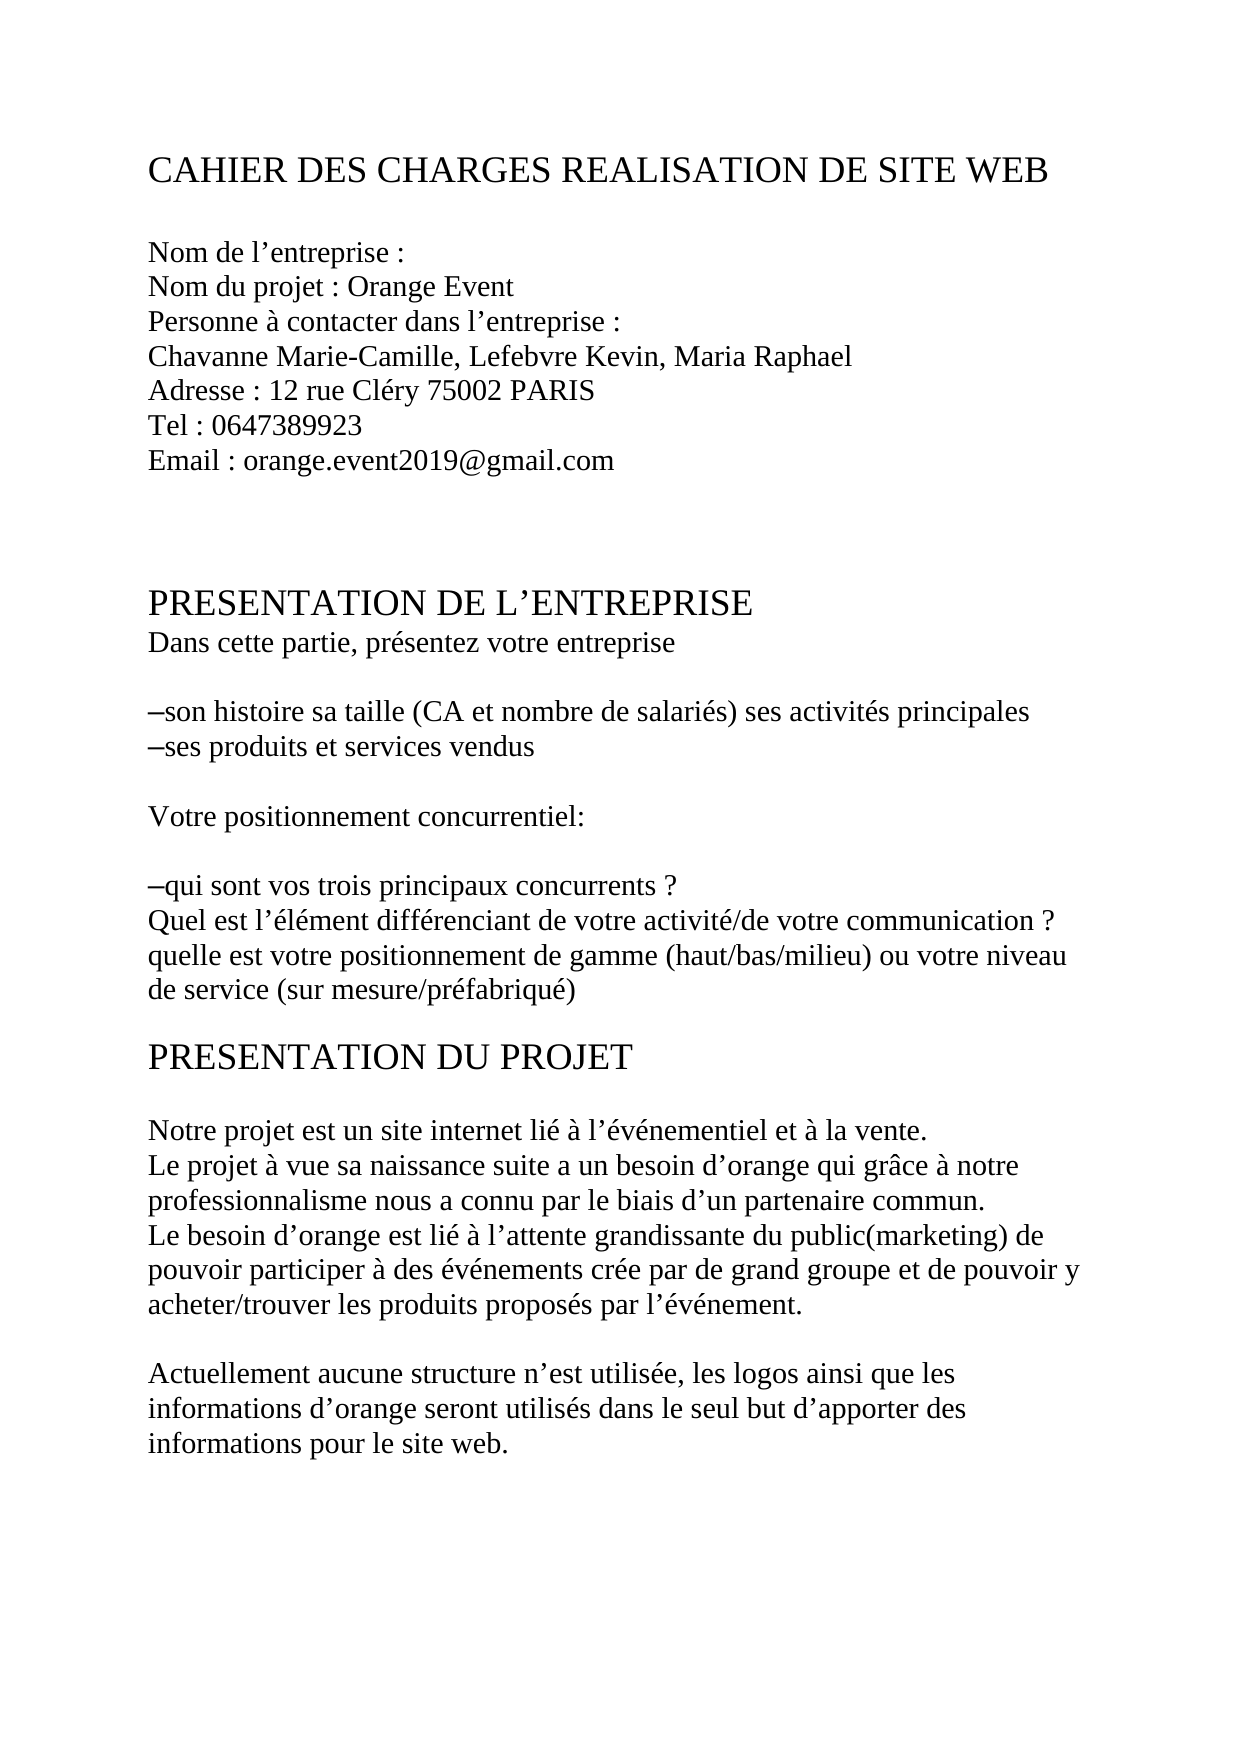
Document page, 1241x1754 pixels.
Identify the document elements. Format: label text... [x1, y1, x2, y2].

text PRESENTATION DE L’ENTREPRISE [148, 581, 1093, 624]
text Le projet à vue sa naissance suite a un besoin d’orange qui grâce à notre professionnalisme nous a connu par le biais d’un partenaire commun. [148, 1147, 1093, 1217]
text Dans cette partie, présentez votre entreprise [148, 624, 1093, 658]
text Actuellement aucune structure n’est utilisée, les logos ainsi que les informations d’orange seront utilisés dans le seul but d’apporter des informations pour le site web. [148, 1355, 1093, 1459]
text CAHIER DES CHARGES REALISATION DE SITE WEB [148, 148, 1093, 191]
text Le besoin d’orange est lié à l’attente grandissante du public(marketing) de pouvoir participer à des événements crée par de grand groupe et de pouvoir y acheter/trouver les produits proposés par l’événement. [148, 1217, 1093, 1321]
text Nom du projet : Orange Event [148, 268, 1093, 303]
text –son histoire sa taille (CA et nombre de salariés) ses activités principales [148, 693, 1093, 728]
text –ses produits et services vendus [148, 728, 1093, 763]
text Personne à contacter dans l’entreprise : [148, 303, 1093, 338]
text Quel est l’élément différenciant de votre activité/de votre communication ? quelle est votre positionnement de gamme (haut/bas/milieu) ou votre niveau de service (sur mesure/préfabriqué) [148, 902, 1093, 1006]
text PRESENTATION DU PROJET [148, 1035, 1093, 1078]
text Votre positionnement concurrentiel: [148, 798, 1093, 832]
text Tel : 0647389923 [148, 407, 1093, 442]
text Chavanne Marie-Camille, Lefebvre Kevin, Maria Raphael [148, 338, 1093, 373]
text –qui sont vos trois principaux concurrents ? [148, 867, 1093, 902]
text Nom de l’entreprise : [148, 234, 1093, 268]
text Adresse : 12 rue Cléry 75002 PARIS [148, 373, 1093, 407]
text Notre projet est un site internet lié à l’événementiel et à la vente. [148, 1113, 1093, 1147]
text Email : orange.event2019@gmail.com [148, 442, 1093, 477]
